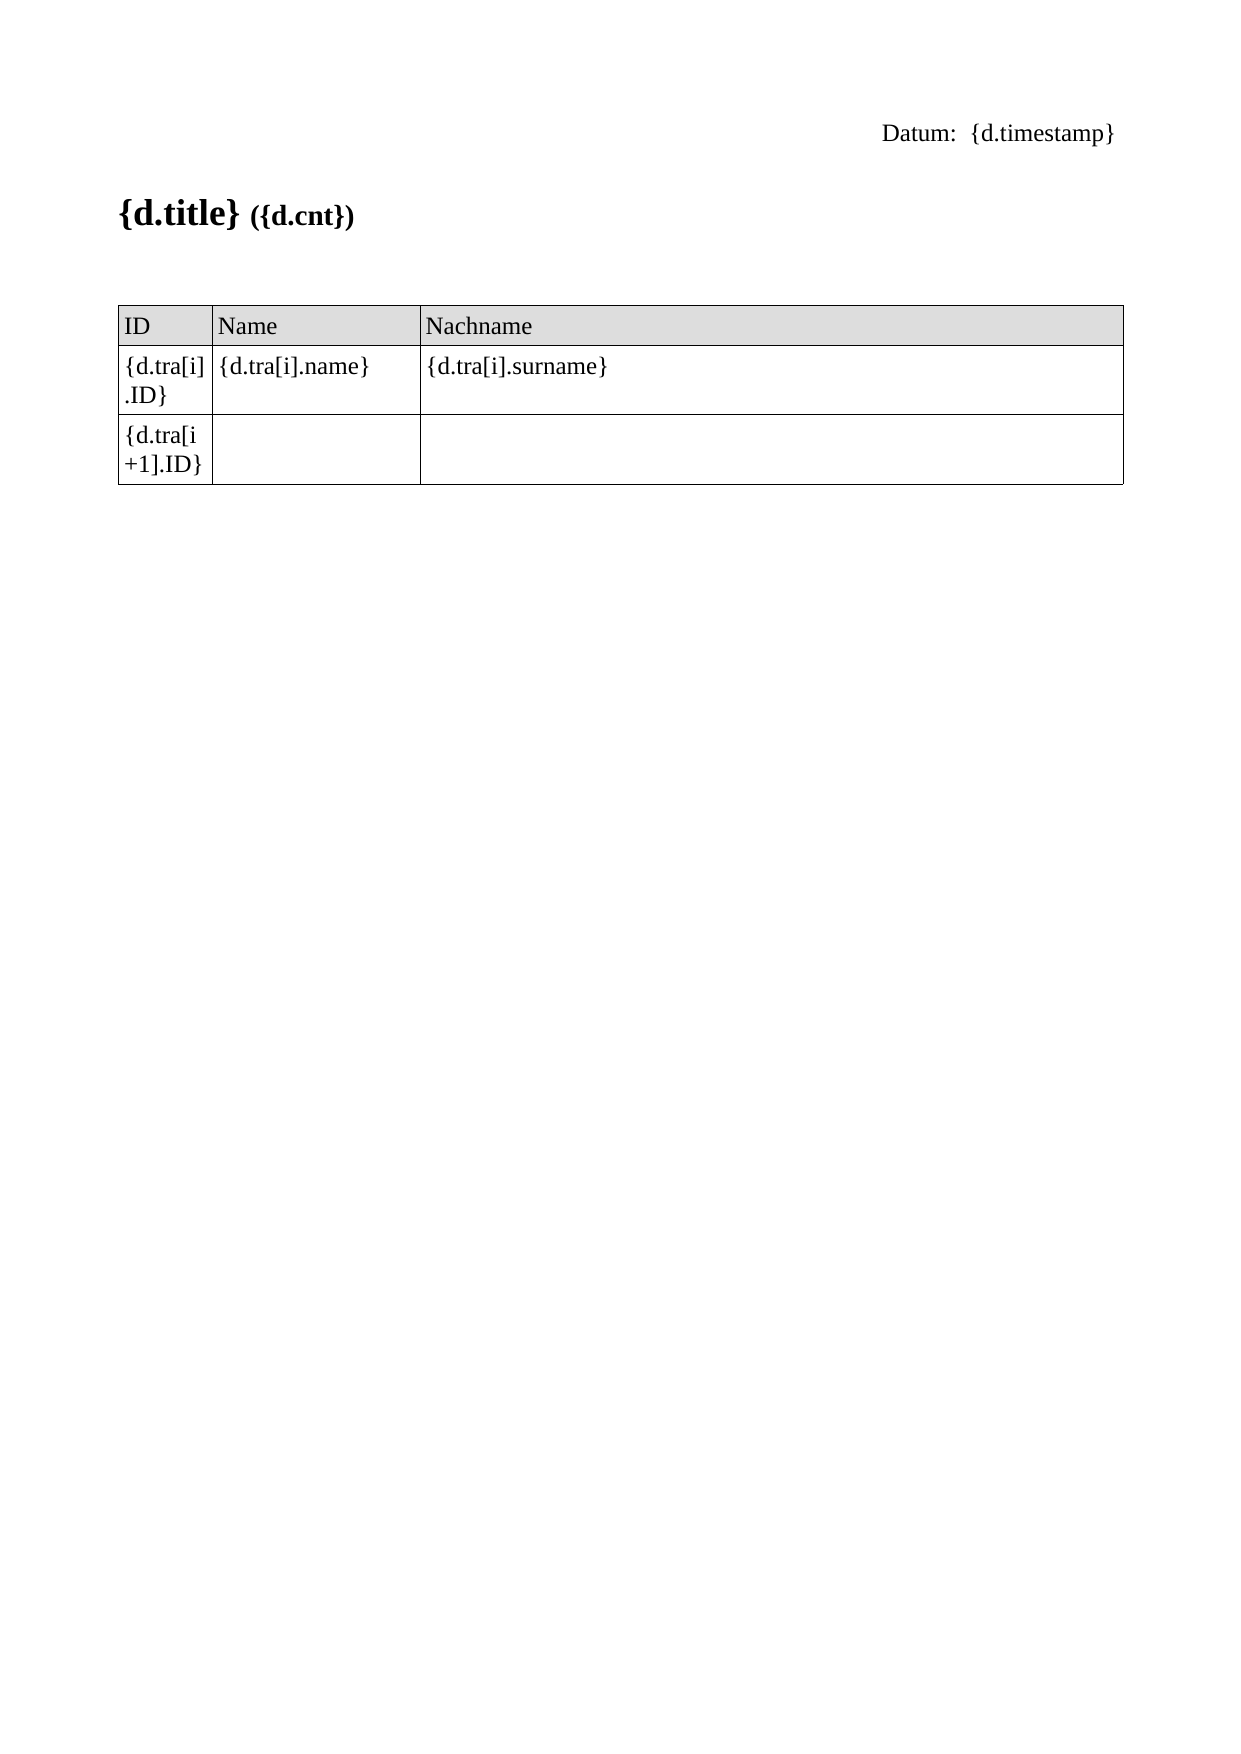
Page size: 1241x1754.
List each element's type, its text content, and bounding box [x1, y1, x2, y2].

table_header Nachname [421, 306, 1123, 345]
table_cell {d.tra[i].surname} [421, 346, 1123, 414]
table_header [118, 118, 620, 161]
table_cell [118, 161, 620, 190]
table_cell [620, 190, 1122, 233]
table_cell {d.tra[i].name} [213, 346, 420, 414]
table_header Datum: {d.timestamp} [620, 118, 1122, 161]
table_header ID [119, 306, 212, 345]
table_header Name [213, 306, 420, 345]
table_cell [213, 415, 420, 483]
table_cell {d.title} ({d.cnt}) [118, 190, 620, 233]
table_cell {d.tra[i].ID} [119, 346, 212, 414]
table_cell {d.tra[i+1].ID} [119, 415, 212, 483]
table_cell [620, 161, 1122, 190]
table_cell [421, 415, 1123, 483]
